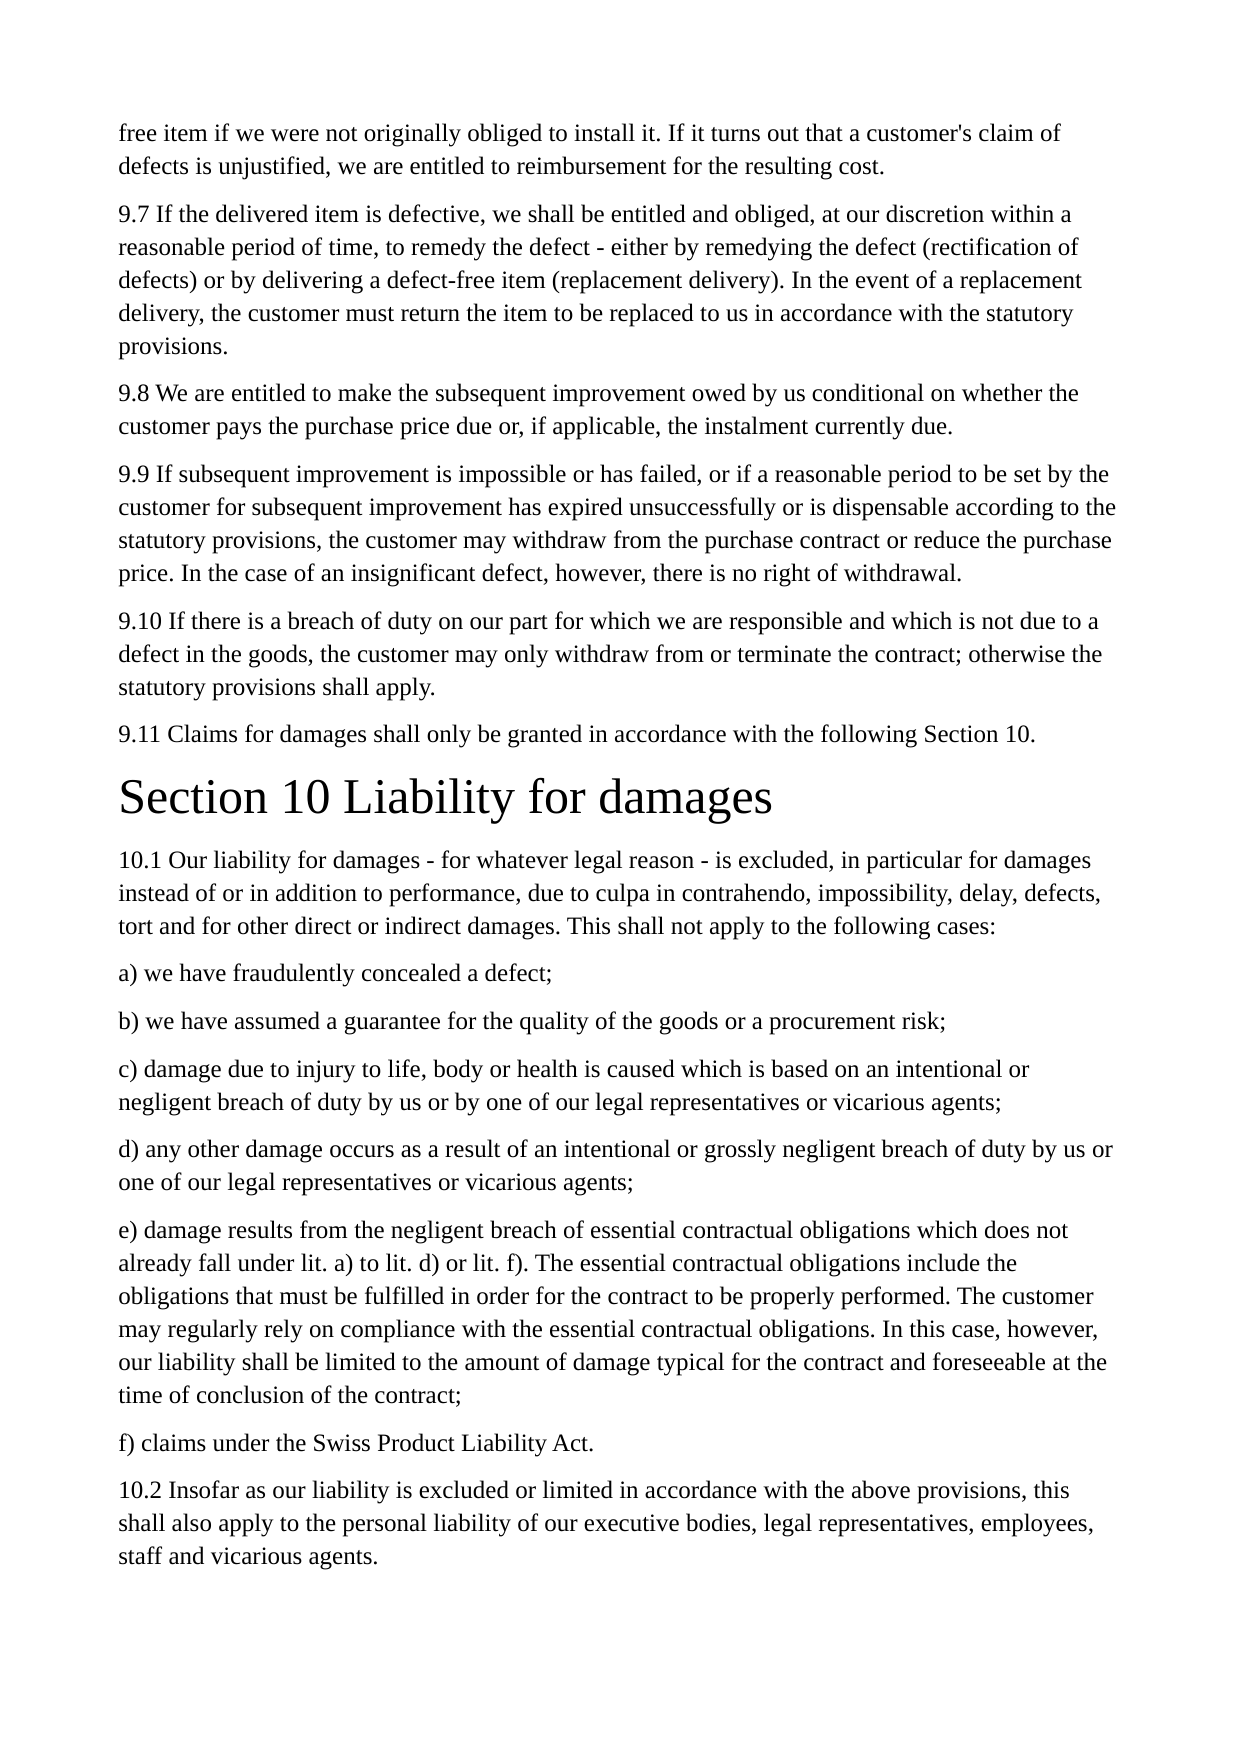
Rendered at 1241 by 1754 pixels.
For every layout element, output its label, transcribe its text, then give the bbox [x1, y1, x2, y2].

text c) damage due to injury to life, body or health is caused which is based on an intentional or negligent breach of duty by us or by one of our legal representatives or vicarious agents; [118, 1054, 1122, 1115]
text 10.1 Our liability for damages - for whatever legal reason - is excluded, in particular for damages instead of or in addition to performance, due to culpa in contrahendo, impossibility, delay, defects, tort and for other direct or indirect damages. This shall not apply to the following cases: [118, 845, 1122, 939]
text f) claims under the Swiss Product Liability Act. [118, 1428, 1122, 1456]
text d) any other damage occurs as a result of an intentional or grossly negligent breach of duty by us or one of our legal representatives or vicarious agents; [118, 1134, 1122, 1196]
text free item if we were not originally obliged to install it. If it turns out that a customer's claim of defects is unjustified, we are entitled to reimbursement for the resulting cost. [118, 118, 1122, 180]
text b) we have assumed a guarantee for the quality of the goods or a procurement risk; [118, 1006, 1122, 1035]
subtitle Section 10 Liability for damages [118, 767, 1122, 824]
text 9.7 If the delivered item is defective, we shall be entitled and obliged, at our discretion within a reasonable period of time, to remedy the defect - either by remedying the defect (rectification of defects) or by delivering a defect-free item (replacement delivery). In the event of a replacement delivery, the customer must return the item to be replaced to us in accordance with the statutory provisions. [118, 199, 1122, 359]
text a) we have fraudulently concealed a defect; [118, 958, 1122, 987]
text 10.2 Insofar as our liability is excluded or limited in accordance with the above provisions, this shall also apply to the personal liability of our executive bodies, legal representatives, employees, staff and vicarious agents. [118, 1475, 1122, 1570]
text 9.9 If subsequent improvement is impossible or has failed, or if a reasonable period to be set by the customer for subsequent improvement has expired unsuccessfully or is dispensable according to the statutory provisions, the customer may withdraw from the purchase contract or reduce the purchase price. In the case of an insignificant defect, however, there is no right of withdrawal. [118, 459, 1122, 587]
text 9.11 Claims for damages shall only be granted in accordance with the following Section 10. [118, 719, 1122, 748]
text e) damage results from the negligent breach of essential contractual obligations which does not already fall under lit. a) to lit. d) or lit. f). The essential contractual obligations include the obligations that must be fulfilled in order for the contract to be properly performed. The customer may regularly rely on compliance with the essential contractual obligations. In this case, however, our liability shall be limited to the amount of damage typical for the contract and foreseeable at the time of conclusion of the contract; [118, 1215, 1122, 1409]
text 9.8 We are entitled to make the subsequent improvement owed by us conditional on whether the customer pays the purchase price due or, if applicable, the instalment currently due. [118, 378, 1122, 440]
text 9.10 If there is a breach of duty on our part for which we are responsible and which is not due to a defect in the goods, the customer may only withdraw from or terminate the contract; otherwise the statutory provisions shall apply. [118, 606, 1122, 701]
